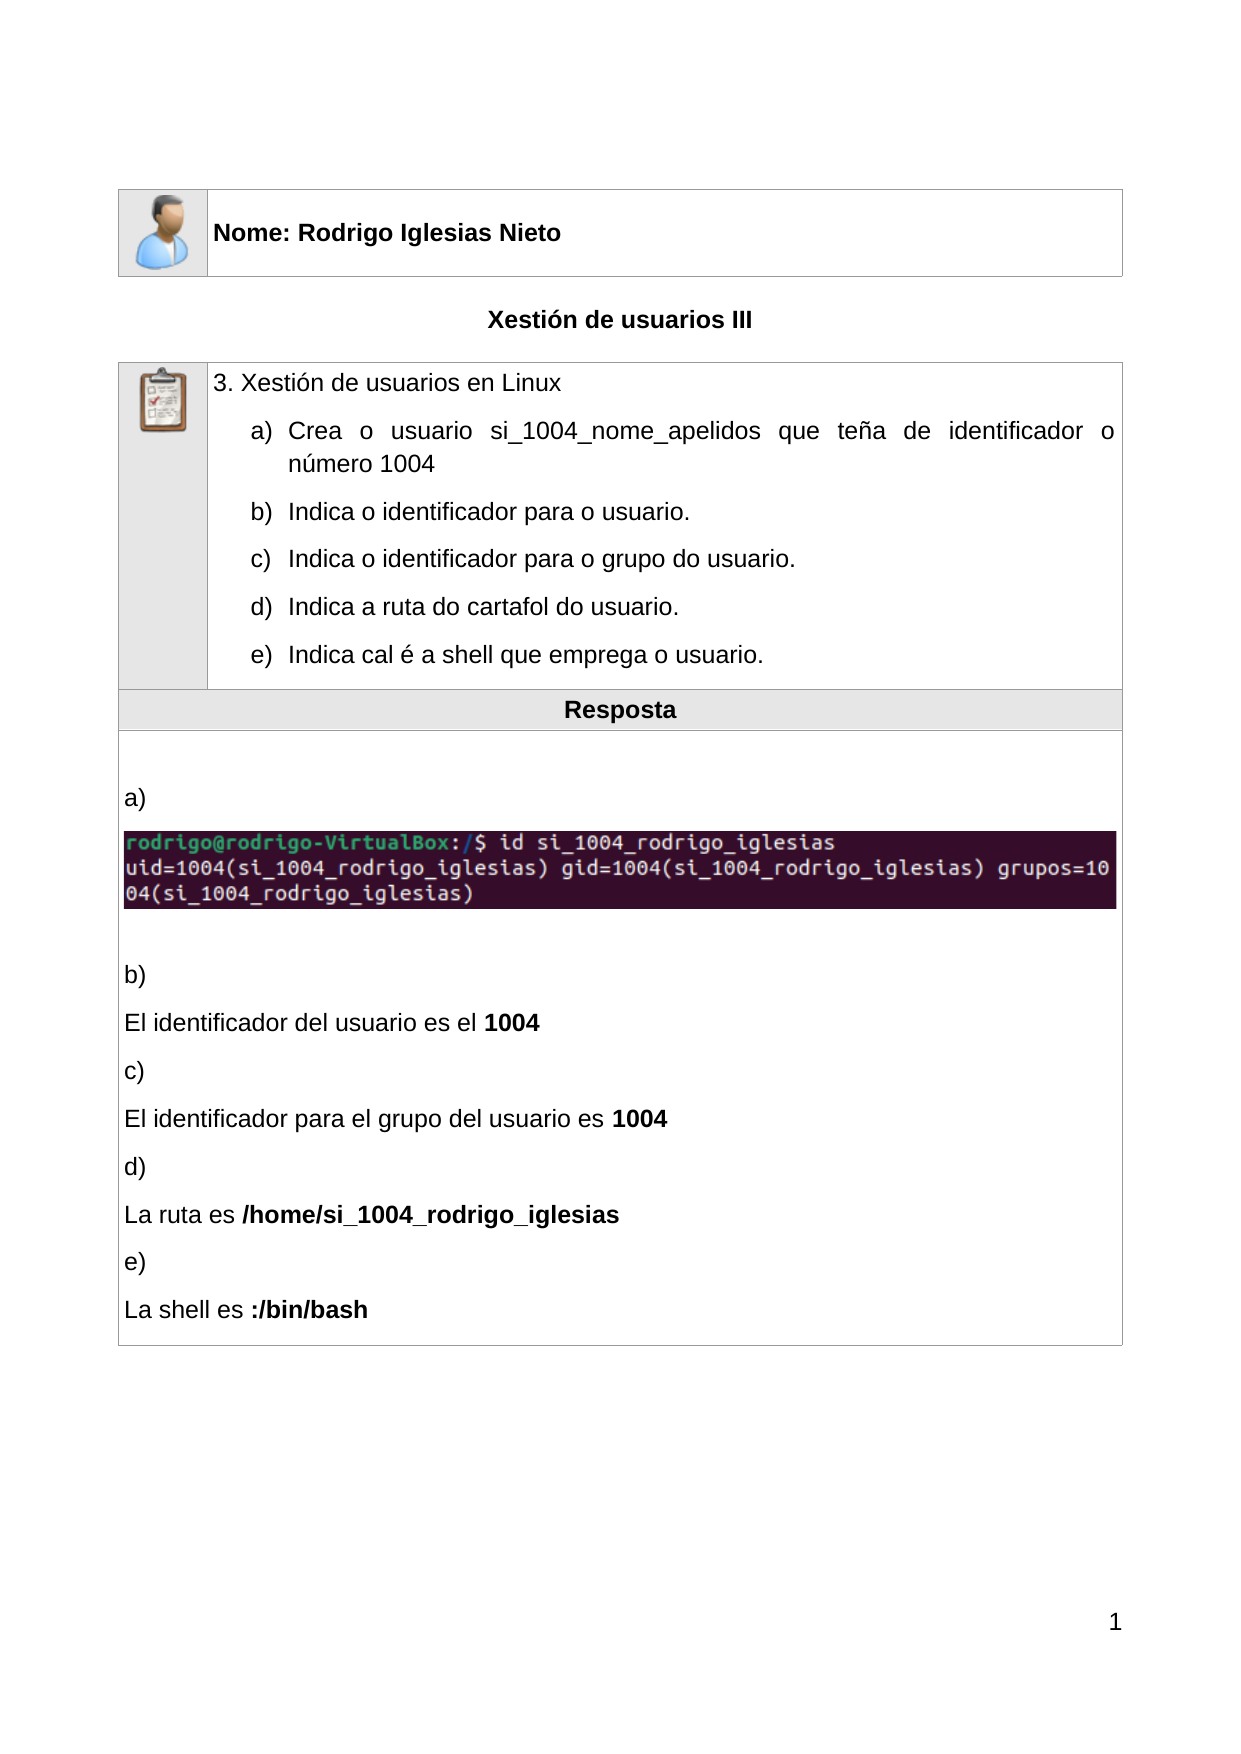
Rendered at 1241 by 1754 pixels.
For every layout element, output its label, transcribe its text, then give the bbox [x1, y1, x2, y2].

picture [123, 831, 1117, 909]
table_header Nome: Rodrigo Iglesias Nieto [208, 190, 1122, 276]
table_header [119, 363, 207, 689]
table_cell a) [119, 731, 1122, 908]
picture [130, 367, 195, 433]
text Xestión de usuarios III [118, 304, 1122, 333]
table_header 3. Xestión de usuarios en Linux Crea o usuario si_1004_nome_apelidos que teña de identificador o número 1004 Indica o identificador para o usuario. Indica o identificador para o grupo do usuario. Indica a ruta do cartafol do usuario. Indica cal é a shell que emprega o usuario. [208, 363, 1122, 689]
table_header [119, 190, 207, 276]
table_cell b) El identificador del usuario es el 1004 c) El identificador para el grupo del usuario es 1004 d) La ruta es /home/si_1004_rodrigo_iglesias e) La shell es :/bin/bash [119, 909, 1122, 1344]
table_cell Resposta [119, 690, 1122, 729]
picture [125, 195, 201, 270]
